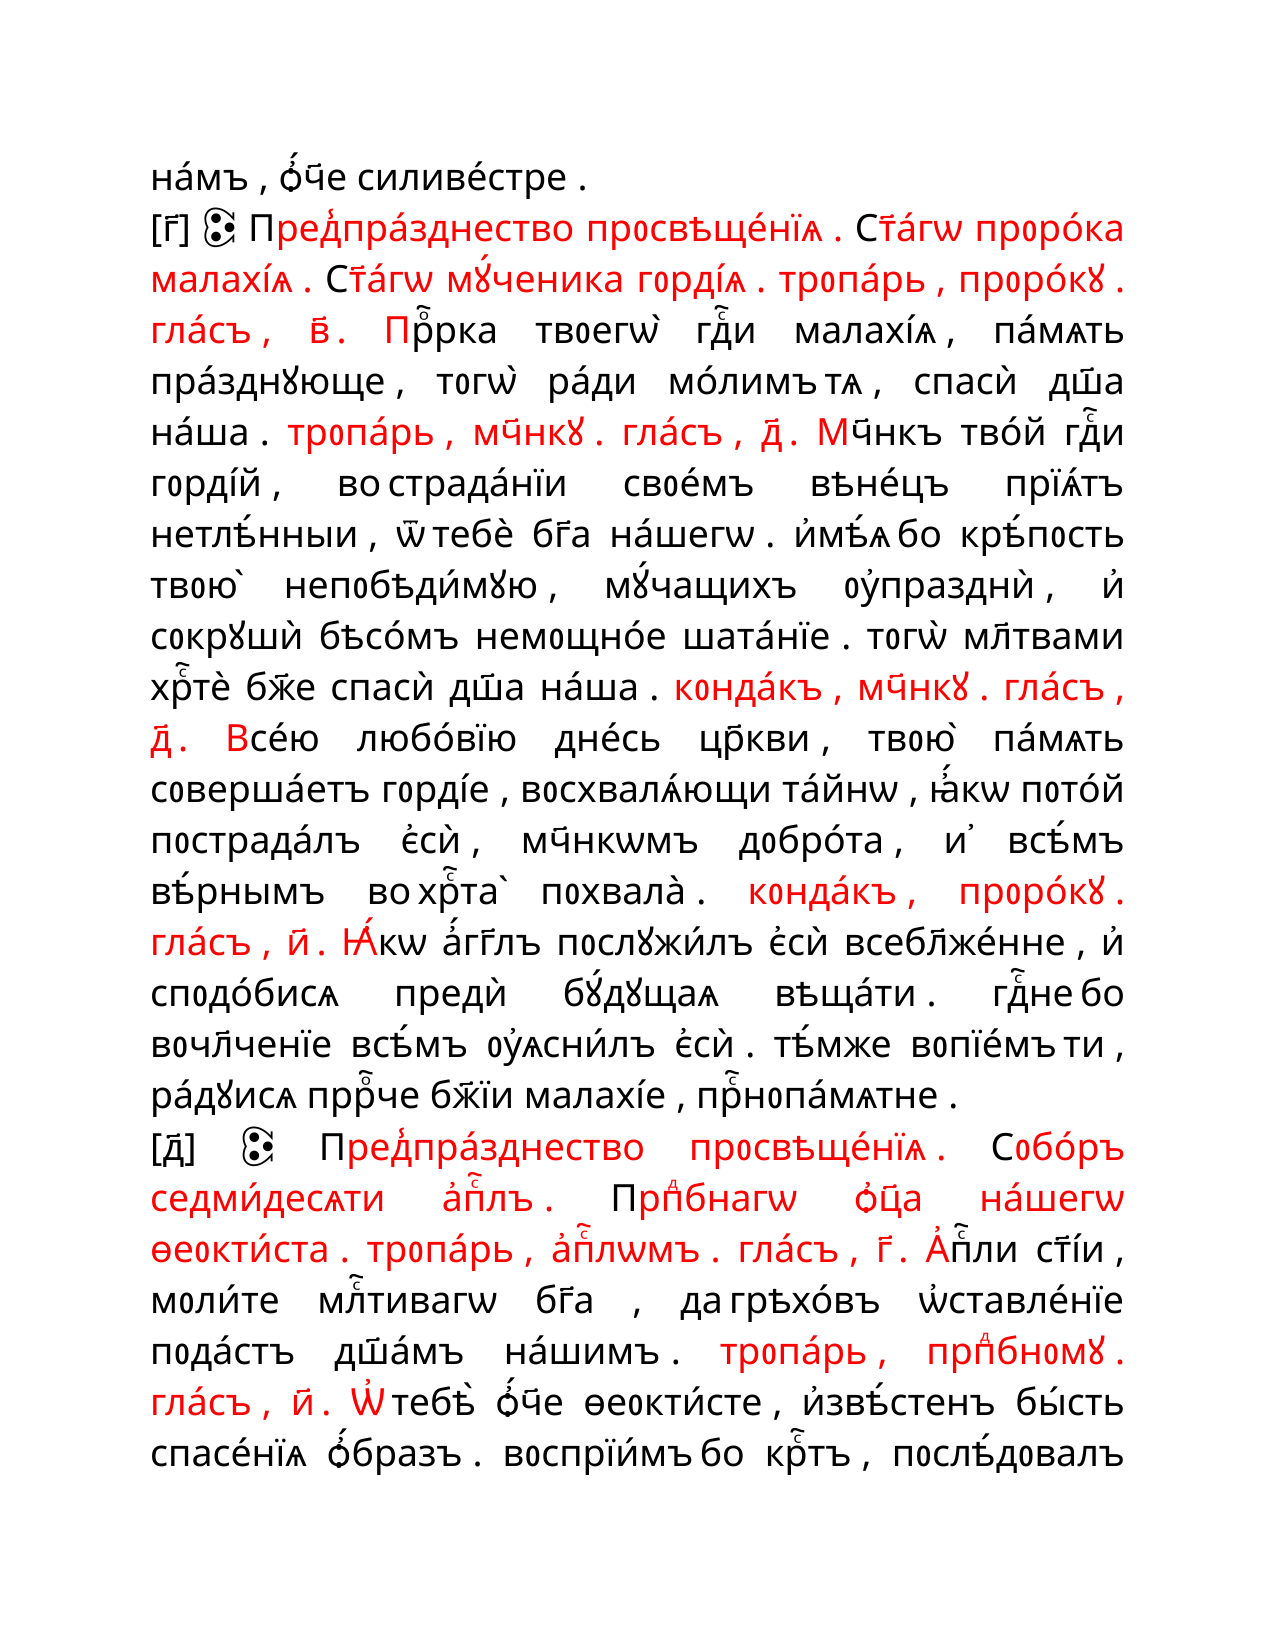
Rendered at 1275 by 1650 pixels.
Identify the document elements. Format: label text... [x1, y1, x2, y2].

text на́мъ , ѻ҆́ч҃е силиве́стре . [150, 150, 1125, 201]
text [г҃] 🕃 Пред̾пра́зднество прᲂсвѣще́нїѧ . Ст҃а́гѡ прᲂро́ка малахі́ѧ . Ст҃а́гѡ мꙋ́ченика гᲂрді́ѧ . трᲂпа́рь , прᲂро́кꙋ . гла́съ , в҃ . Прⷪ҇рка твᲂегѡ̀ гдⷭ҇и малахі́ѧ , па́мѧть пра́зднꙋюще , тᲂгѡ̀ ра́ди мо́лимъ тѧ , спасѝ дш҃а на́ша . трᲂпа́рь , мч҃нкꙋ . гла́съ , д҃ . Мч҃нкъ тво́й гдⷭ҇и гᲂрді́й , во страда́нїи свᲂе́мъ вѣне́цъ прїѧ́тъ нетлѣ́нныи , ѿ тебѐ бг҃а на́шегѡ . и҆мѣ́ѧ бо крѣ́пᲂсть твᲂю̀ непᲂбѣди́мꙋю , мꙋ́чащихъ ᲂу҆празднѝ , и҆ сᲂкрꙋшѝ бѣсо́мъ немᲂщно́е шата́нїе . тᲂгѡ̀ мл҃твами хрⷭ҇тѐ бж҃е спасѝ дш҃а на́ша . кᲂнда́къ , мч҃нкꙋ . гла́съ , д҃ . Все́ю любо́вїю дне́сь цр҃кви , твᲂю̀ па́мѧть сᲂверша́етъ гᲂрді́е , вᲂсхвалѧ́ющи та́йнѡ , ꙗ҆́кѡ пᲂто́й пᲂстрада́лъ є҆сѝ , мч҃нкѡмъ дᲂбро́та , и҆ всѣ́мъ вѣ́рнымъ во хрⷭ҇та̀ пᲂхвала̀ . кᲂнда́къ , прᲂро́кꙋ . гла́съ , и҃ . Ꙗ҆́кѡ а҆́гг҃лъ пᲂслꙋжи́лъ є҆сѝ всебл҃же́нне , и҆ спᲂдо́бисѧ предѝ бꙋ́дꙋщаѧ вѣща́ти . гдⷭ҇не бо вᲂчл҃ченїе всѣ́мъ ᲂу҆ѧсни́лъ є҆сѝ . тѣ́мже вᲂпїе́мъ ти , ра́дꙋисѧ пррⷪ҇че бж҃їи малахі́е , прⷭ҇нᲂпа́мѧтне . [150, 201, 1125, 1120]
text [д҃] 🕃 Пред̾пра́зднество прᲂсвѣще́нїѧ . Сᲂбо́ръ седми́десѧти а҆пⷭ҇лъ . Прпⷣбнагѡ ѻ҆ц҃а на́шегѡ ѳеᲂкти́ста . трᲂпа́рь , а҆пⷭ҇лѡмъ . гла́съ , г҃ . А҆пⷭ҇ли ст҃і́и , мᲂли́те млⷭ҇тивагѡ бг҃а , да грѣхо́въ ѡ҆ставле́нїе пᲂда́стъ дш҃а́мъ на́шимъ . трᲂпа́рь , прпⷣбнᲂмꙋ . гла́съ , и҃ . Ѡ҆ тебѣ̀ ѻ҆́ч҃е ѳеᲂкти́сте , и҆звѣ́стенъ бы́сть спасе́нїѧ ѻ҆́бразъ . вᲂспрїи́мъ бо крⷭ҇тъ , пᲂслѣ́дᲂвалъ [150, 1120, 1125, 1477]
